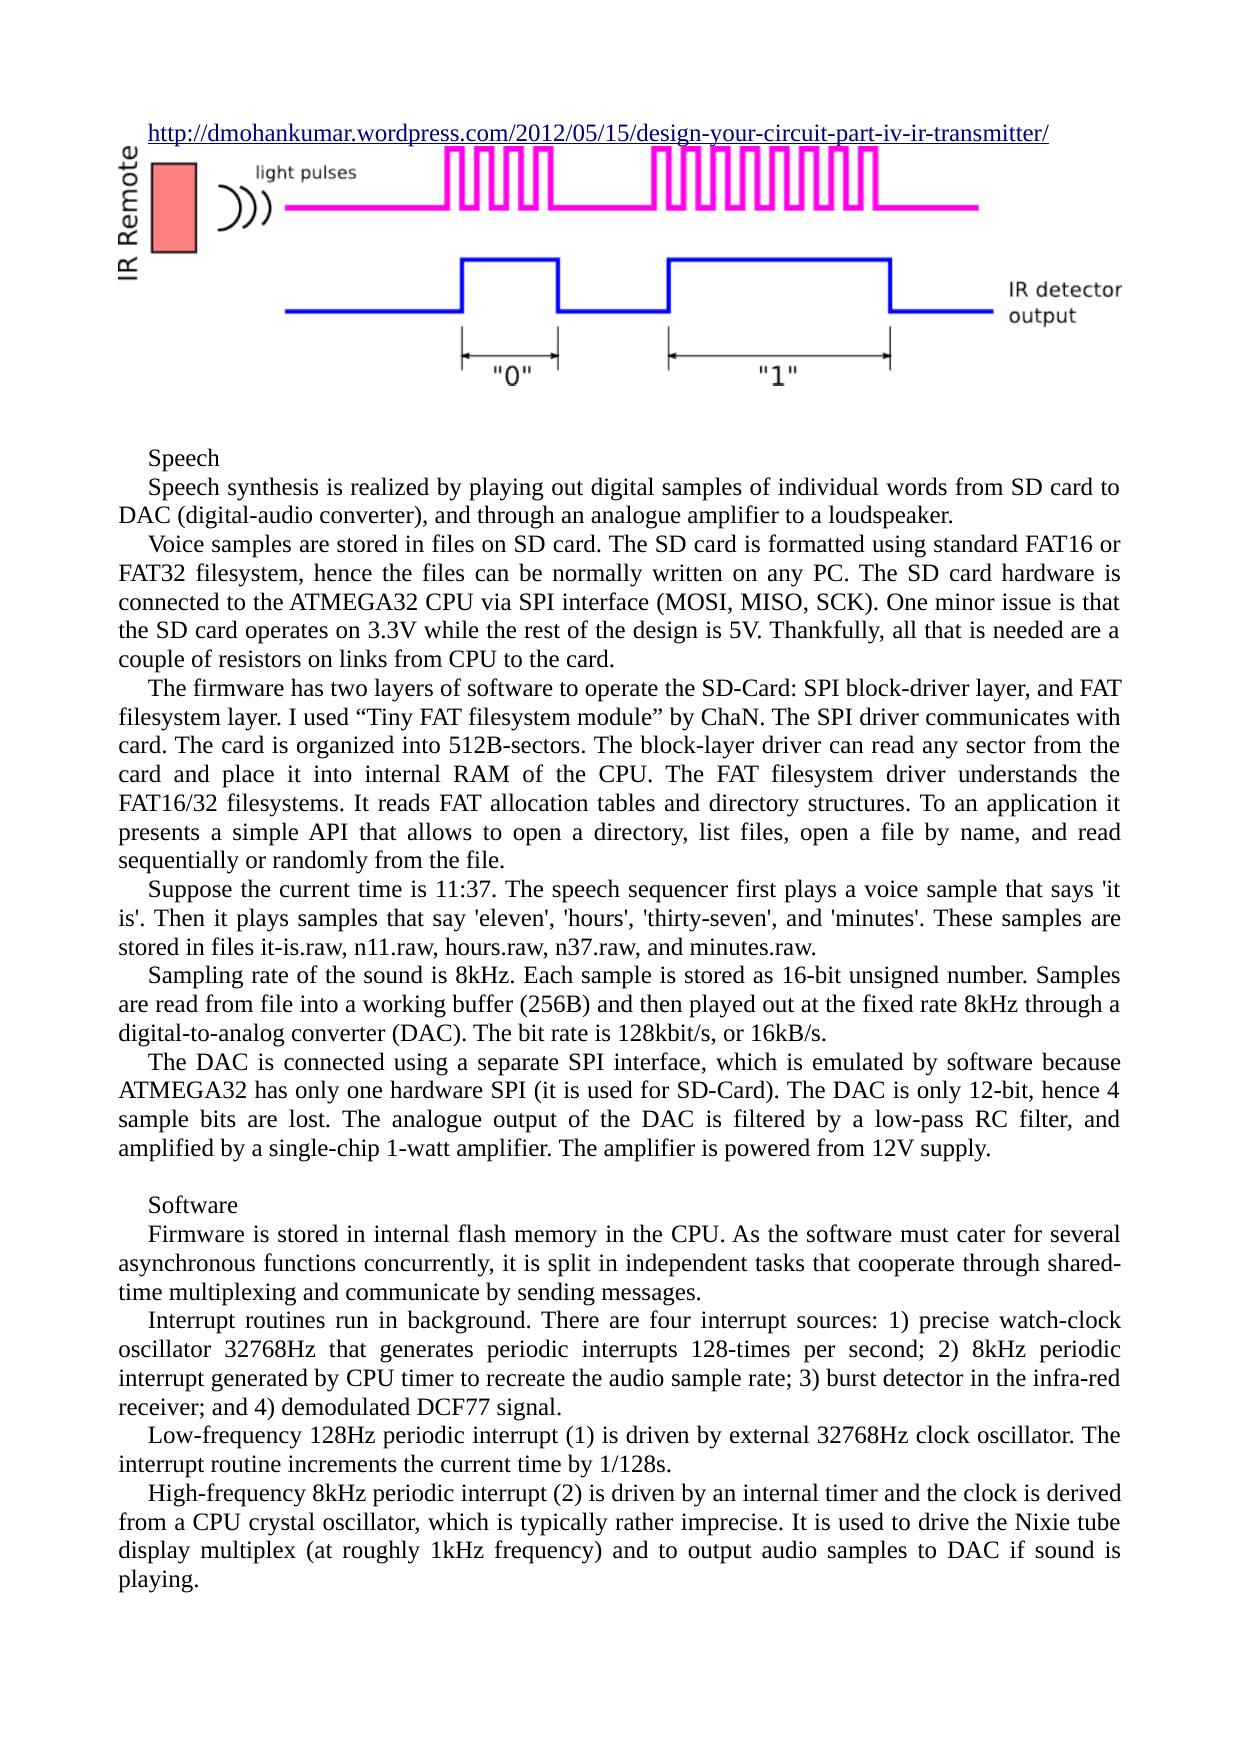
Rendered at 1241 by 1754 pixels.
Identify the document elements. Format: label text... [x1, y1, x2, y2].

text Voice samples are stored in files on SD card. The SD card is formatted using standard FAT16 or FAT32 filesystem, hence the files can be normally written on any PC. The SD card hardware is connected to the ATMEGA32 CPU via SPI interface (MOSI, MISO, SCK). One minor issue is that the SD card operates on 3.3V while the rest of the design is 5V. Thankfully, all that is needed are a couple of resistors on links from CPU to the card. [118, 529, 1122, 673]
text Sampling rate of the sound is 8kHz. Each sample is stored as 16-bit unsigned number. Samples are read from file into a working buffer (256B) and then played out at the fixed rate 8kHz through a digital-to-analog converter (DAC). The bit rate is 128kbit/s, or 16kB/s. [118, 961, 1122, 1047]
text Speech [118, 443, 1122, 472]
text High-frequency 8kHz periodic interrupt (2) is driven by an internal timer and the clock is derived from a CPU crystal oscillator, which is typically rather imprecise. It is used to drive the Nixie tube display multiplex (at roughly 1kHz frequency) and to output audio samples to DAC if sound is playing. [118, 1478, 1122, 1593]
text Low-frequency 128Hz periodic interrupt (1) is driven by external 32768Hz clock oscillator. The interrupt routine increments the current time by 1/128s. [118, 1421, 1122, 1478]
text Software [118, 1191, 1122, 1219]
text Interrupt routines run in background. There are four interrupt sources: 1) precise watch-clock oscillator 32768Hz that generates periodic interrupts 128-times per second; 2) 8kHz periodic interrupt generated by CPU timer to recreate the audio sample rate; 3) burst detector in the infra-red receiver; and 4) demodulated DCF77 signal. [118, 1306, 1122, 1421]
text The DAC is connected using a separate SPI interface, which is emulated by software because ATMEGA32 has only one hardware SPI (it is used for SD-Card). The DAC is only 12-bit, hence 4 sample bits are lost. The analogue output of the DAC is filtered by a low-pass RC filter, and amplified by a single-chip 1-watt amplifier. The amplifier is powered from 12V supply. [118, 1047, 1122, 1162]
text Speech synthesis is realized by playing out digital samples of individual words from SD card to DAC (digital-audio converter), and through an analogue amplifier to a loudspeaker. [118, 472, 1122, 529]
picture [118, 146, 1123, 386]
text The firmware has two layers of software to operate the SD-Card: SPI block-driver layer, and FAT filesystem layer. I used “Tiny FAT filesystem module” by ChaN. The SPI driver communicates with card. The card is organized into 512B-sectors. The block-layer driver can read any sector from the card and place it into internal RAM of the CPU. The FAT filesystem driver understands the FAT16/32 filesystems. It reads FAT allocation tables and directory structures. To an application it presents a simple API that allows to open a directory, list files, open a file by name, and read sequentially or randomly from the file. [118, 673, 1122, 874]
text Firmware is stored in internal flash memory in the CPU. As the software must cater for several asynchronous functions concurrently, it is split in independent tasks that cooperate through shared-time multiplexing and communicate by sending messages. [118, 1219, 1122, 1306]
text http://dmohankumar.wordpress.com/2012/05/15/design-your-circuit-part-iv-ir-transmitter/ [118, 118, 1122, 146]
text Suppose the current time is 11:37. The speech sequencer first plays a voice sample that says 'it is'. Then it plays samples that say 'eleven', 'hours', 'thirty-seven', and 'minutes'. These samples are stored in files it-is.raw, n11.raw, hours.raw, n37.raw, and minutes.raw. [118, 874, 1122, 961]
